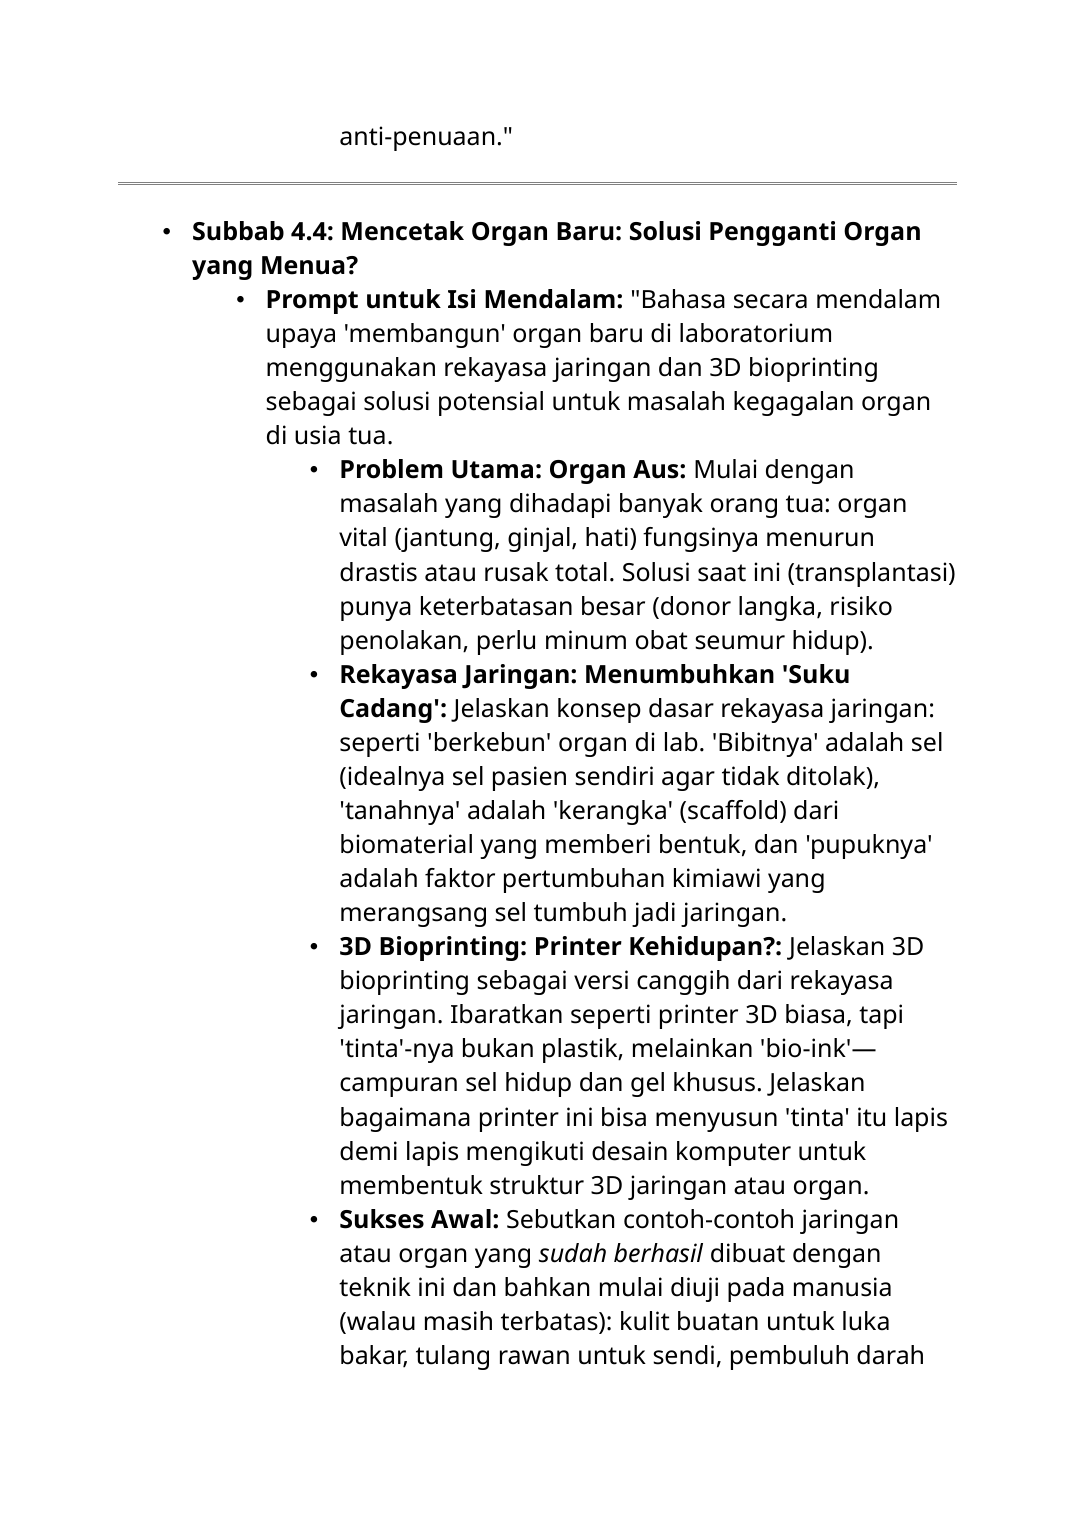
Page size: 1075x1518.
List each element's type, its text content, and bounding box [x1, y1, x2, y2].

list Prompt untuk Isi Mendalam: "Bahasa secara mendalam upaya 'membangun' organ baru di laboratorium menggunakan rekayasa jaringan dan 3D bioprinting sebagai solusi potensial untuk masalah kegagalan organ di usia tua. [236, 282, 957, 452]
list Problem Utama: Organ Aus: Mulai dengan masalah yang dihadapi banyak orang tua: organ vital (jantung, ginjal, hati) fungsinya menurun drastis atau rusak total. Solusi saat ini (transplantasi) punya keterbatasan besar (donor langka, risiko penolakan, perlu minum obat seumur hidup). [309, 452, 957, 656]
list 3D Bioprinting: Printer Kehidupan?: Jelaskan 3D bioprinting sebagai versi canggih dari rekayasa jaringan. Ibaratkan seperti printer 3D biasa, tapi 'tinta'-nya bukan plastik, melainkan 'bio-ink'—campuran sel hidup dan gel khusus. Jelaskan bagaimana printer ini bisa menyusun 'tinta' itu lapis demi lapis mengikuti desain komputer untuk membentuk struktur 3D jaringan atau organ. [309, 929, 957, 1201]
list Subbab 4.4: Mencetak Organ Baru: Solusi Pengganti Organ yang Menua? [162, 213, 957, 282]
list Rekayasa Jaringan: Menumbuhkan 'Suku Cadang': Jelaskan konsep dasar rekayasa jaringan: seperti 'berkebun' organ di lab. 'Bibitnya' adalah sel (idealnya sel pasien sendiri agar tidak ditolak), 'tanahnya' adalah 'kerangka' (scaffold) dari biomaterial yang memberi bentuk, dan 'pupuknya' adalah faktor pertumbuhan kimiawi yang merangsang sel tumbuh jadi jaringan. [309, 656, 957, 929]
list Sukses Awal: Sebutkan contoh-contoh jaringan atau organ yang sudah berhasil dibuat dengan teknik ini dan bahkan mulai diuji pada manusia (walau masih terbatas): kulit buatan untuk luka bakar, tulang rawan untuk sendi, pembuluh darah [309, 1201, 957, 1372]
list anti-penuaan." [309, 118, 957, 152]
